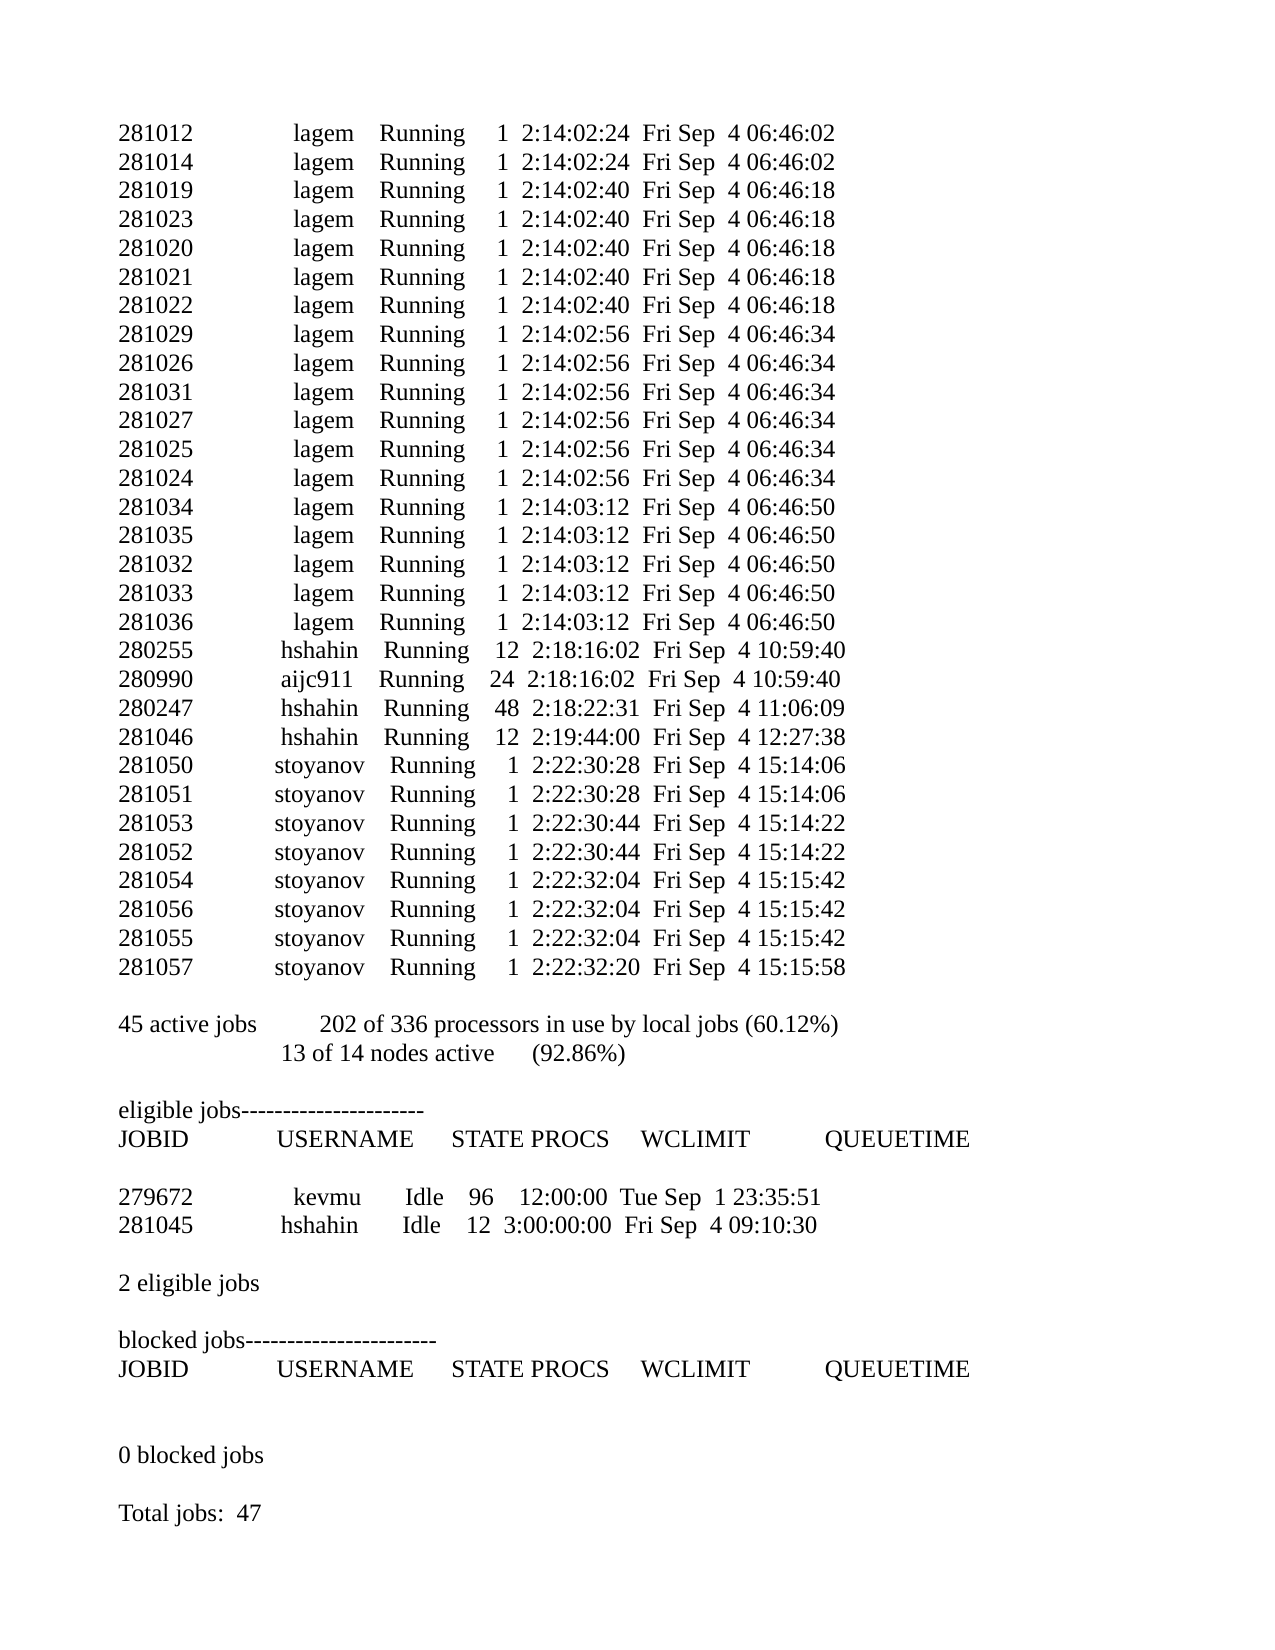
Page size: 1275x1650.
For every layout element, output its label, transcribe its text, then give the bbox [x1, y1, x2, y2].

text 280247 hshahin Running 48 2:18:22:31 Fri Sep 4 11:06:09 [118, 693, 1157, 722]
text 281035 lagem Running 1 2:14:03:12 Fri Sep 4 06:46:50 [118, 521, 1157, 549]
text 281032 lagem Running 1 2:14:03:12 Fri Sep 4 06:46:50 [118, 549, 1157, 578]
text 281054 stoyanov Running 1 2:22:32:04 Fri Sep 4 15:15:42 [118, 866, 1157, 894]
text 281027 lagem Running 1 2:14:02:56 Fri Sep 4 06:46:34 [118, 406, 1157, 434]
text 281025 lagem Running 1 2:14:02:56 Fri Sep 4 06:46:34 [118, 434, 1157, 463]
text 281022 lagem Running 1 2:14:02:40 Fri Sep 4 06:46:18 [118, 291, 1157, 319]
text 281012 lagem Running 1 2:14:02:24 Fri Sep 4 06:46:02 [118, 118, 1157, 147]
text 281046 hshahin Running 12 2:19:44:00 Fri Sep 4 12:27:38 [118, 722, 1157, 751]
text 281031 lagem Running 1 2:14:02:56 Fri Sep 4 06:46:34 [118, 377, 1157, 406]
text 13 of 14 nodes active (92.86%) [118, 1038, 1157, 1067]
text 281034 lagem Running 1 2:14:03:12 Fri Sep 4 06:46:50 [118, 492, 1157, 521]
text 281024 lagem Running 1 2:14:02:56 Fri Sep 4 06:46:34 [118, 463, 1157, 492]
text 281014 lagem Running 1 2:14:02:24 Fri Sep 4 06:46:02 [118, 147, 1157, 176]
text 281056 stoyanov Running 1 2:22:32:04 Fri Sep 4 15:15:42 [118, 894, 1157, 923]
text 281052 stoyanov Running 1 2:22:30:44 Fri Sep 4 15:14:22 [118, 837, 1157, 866]
text blocked jobs----------------------- [118, 1326, 1157, 1354]
text 2 eligible jobs [118, 1268, 1157, 1297]
text 281057 stoyanov Running 1 2:22:32:20 Fri Sep 4 15:15:58 [118, 952, 1157, 981]
text 281053 stoyanov Running 1 2:22:30:44 Fri Sep 4 15:14:22 [118, 808, 1157, 837]
text 281020 lagem Running 1 2:14:02:40 Fri Sep 4 06:46:18 [118, 233, 1157, 262]
text 281023 lagem Running 1 2:14:02:40 Fri Sep 4 06:46:18 [118, 204, 1157, 233]
text JOBID USERNAME STATE PROCS WCLIMIT QUEUETIME [118, 1354, 1157, 1383]
text 281045 hshahin Idle 12 3:00:00:00 Fri Sep 4 09:10:30 [118, 1211, 1157, 1239]
text 281021 lagem Running 1 2:14:02:40 Fri Sep 4 06:46:18 [118, 262, 1157, 291]
text 279672 kevmu Idle 96 12:00:00 Tue Sep 1 23:35:51 [118, 1182, 1157, 1211]
text 281019 lagem Running 1 2:14:02:40 Fri Sep 4 06:46:18 [118, 176, 1157, 204]
text 281026 lagem Running 1 2:14:02:56 Fri Sep 4 06:46:34 [118, 348, 1157, 377]
text Total jobs: 47 [118, 1498, 1157, 1527]
text 281029 lagem Running 1 2:14:02:56 Fri Sep 4 06:46:34 [118, 319, 1157, 348]
text 281055 stoyanov Running 1 2:22:32:04 Fri Sep 4 15:15:42 [118, 923, 1157, 952]
text eligible jobs---------------------- [118, 1096, 1157, 1124]
text 281050 stoyanov Running 1 2:22:30:28 Fri Sep 4 15:14:06 [118, 751, 1157, 779]
text 280990 aijc911 Running 24 2:18:16:02 Fri Sep 4 10:59:40 [118, 664, 1157, 693]
text 281051 stoyanov Running 1 2:22:30:28 Fri Sep 4 15:14:06 [118, 779, 1157, 808]
text 280255 hshahin Running 12 2:18:16:02 Fri Sep 4 10:59:40 [118, 636, 1157, 664]
text JOBID USERNAME STATE PROCS WCLIMIT QUEUETIME [118, 1124, 1157, 1153]
text 45 active jobs 202 of 336 processors in use by local jobs (60.12%) [118, 1009, 1157, 1038]
text 0 blocked jobs [118, 1441, 1157, 1469]
text 281033 lagem Running 1 2:14:03:12 Fri Sep 4 06:46:50 [118, 578, 1157, 607]
text 281036 lagem Running 1 2:14:03:12 Fri Sep 4 06:46:50 [118, 607, 1157, 636]
